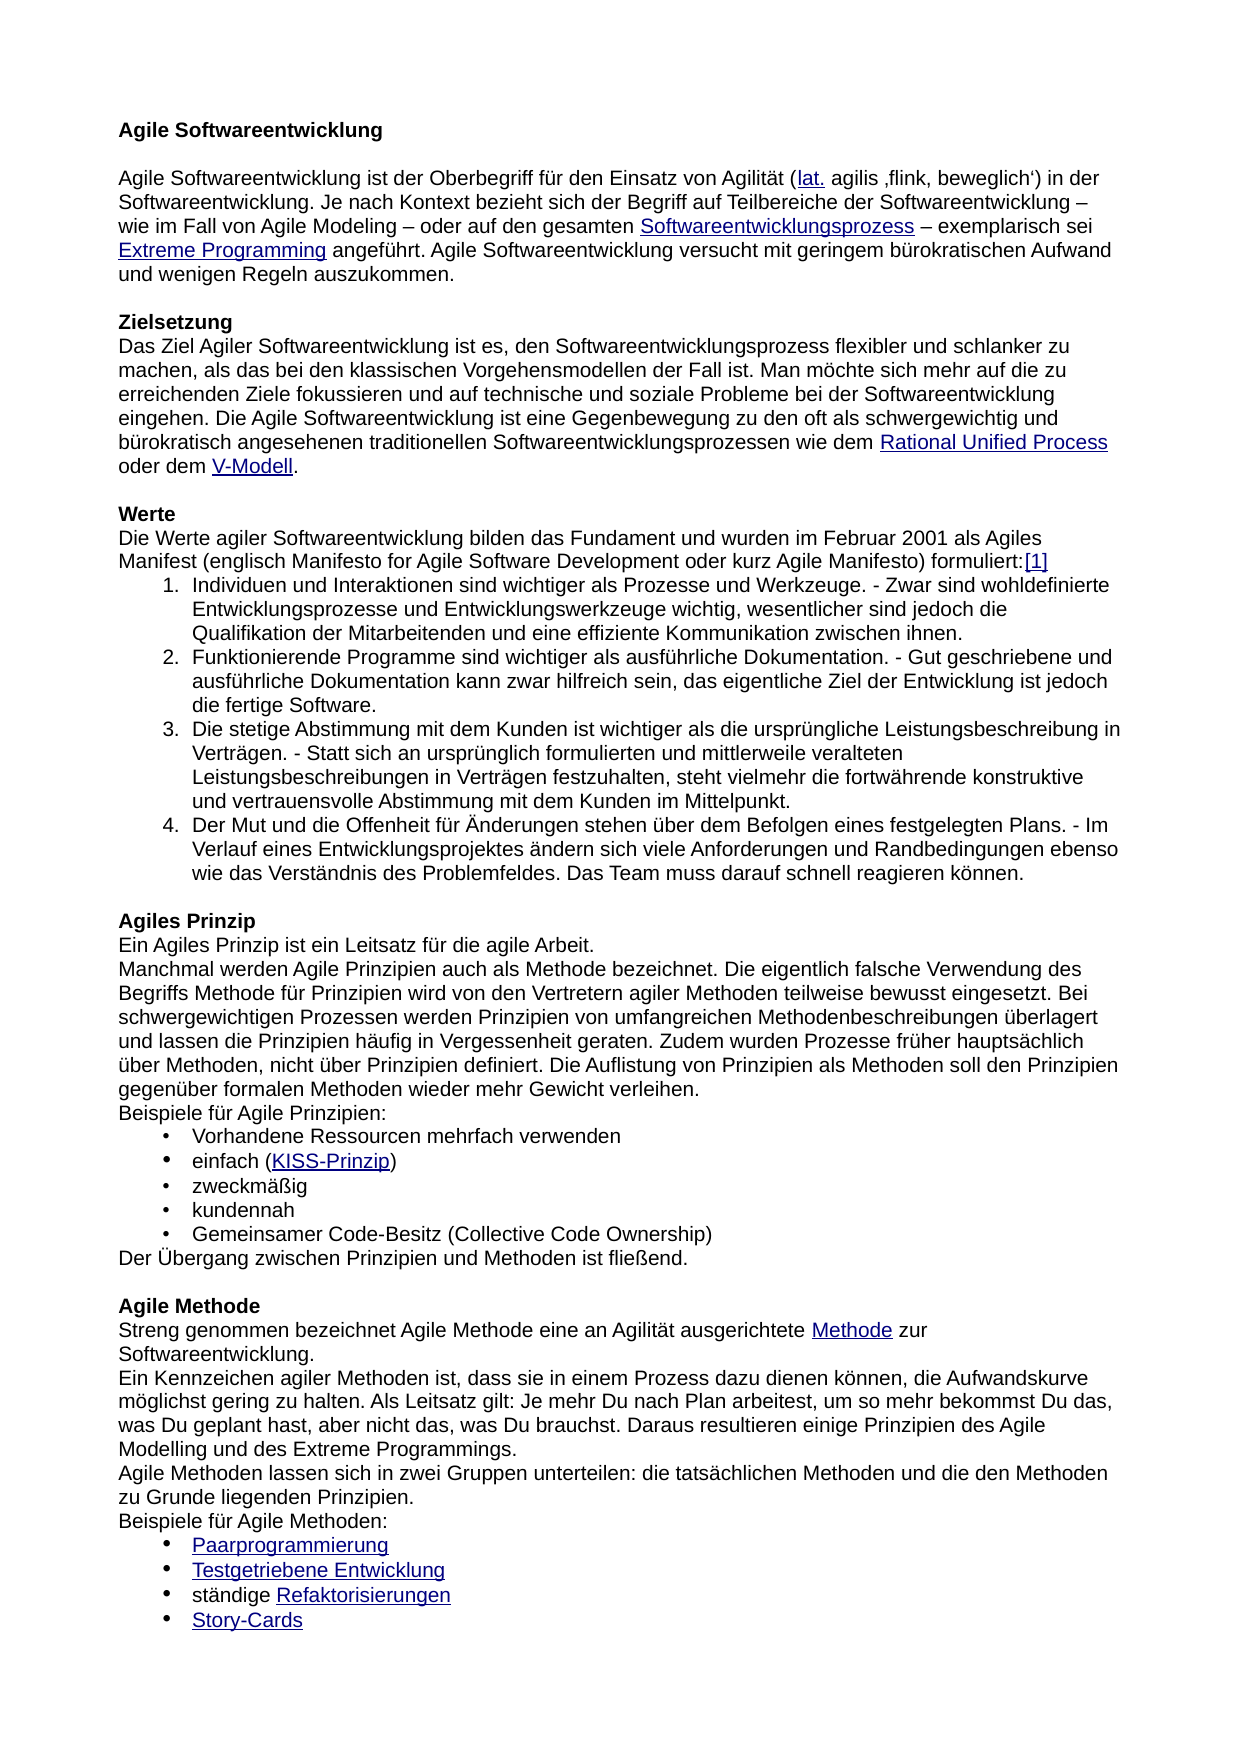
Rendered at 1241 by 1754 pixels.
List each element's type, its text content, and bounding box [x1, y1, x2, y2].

text Ein Kennzeichen agiler Methoden ist, dass sie in einem Prozess dazu dienen können, die Aufwandskurve möglichst gering zu halten. Als Leitsatz gilt: Je mehr Du nach Plan arbeitest, um so mehr bekommst Du das, was Du geplant hast, aber nicht das, was Du brauchst. Daraus resultieren einige Prinzipien des Agile Modelling und des Extreme Programmings. [118, 1365, 1122, 1461]
list Gemeinsamer Code-Besitz (Collective Code Ownership) [162, 1222, 1122, 1246]
text Die Werte agiler Softwareentwicklung bilden das Fundament und wurden im Februar 2001 als Agiles Manifest (englisch Manifesto for Agile Software Development oder kurz Agile Manifesto) formuliert:[1] [118, 525, 1122, 573]
text Agile Softwareentwicklung [118, 118, 1122, 142]
list Vorhandene Ressourcen mehrfach verwenden [162, 1124, 1122, 1148]
text Agile Methode [118, 1293, 1122, 1317]
text Agile Softwareentwicklung ist der Oberbegriff für den Einsatz von Agilität (lat. agilis ‚flink, beweglich‘) in der Softwareentwicklung. Je nach Kontext bezieht sich der Begriff auf Teilbereiche der Softwareentwicklung – wie im Fall von Agile Modeling – oder auf den gesamten Softwareentwicklungsprozess – exemplarisch sei Extreme Programming angeführt. Agile Softwareentwicklung versucht mit geringem bürokratischen Aufwand und wenigen Regeln auszukommen. [118, 166, 1122, 286]
text Beispiele für Agile Methoden: [118, 1509, 1122, 1533]
list Der Mut und die Offenheit für Änderungen stehen über dem Befolgen eines festgelegten Plans. - Im Verlauf eines Entwicklungsprojektes ändern sich viele Anforderungen und Randbedingungen ebenso wie das Verständnis des Problemfeldes. Das Team muss darauf schnell reagieren können. [162, 813, 1122, 885]
list Die stetige Abstimmung mit dem Kunden ist wichtiger als die ursprüngliche Leistungsbeschreibung in Verträgen. - Statt sich an ursprünglich formulierten und mittlerweile veralteten Leistungsbeschreibungen in Verträgen festzuhalten, steht vielmehr die fortwährende konstruktive und vertrauensvolle Abstimmung mit dem Kunden im Mittelpunkt. [162, 717, 1122, 813]
text Werte [118, 501, 1122, 525]
text Agiles Prinzip [118, 909, 1122, 933]
list ständige Refaktorisierungen [162, 1583, 1122, 1608]
text Beispiele für Agile Prinzipien: [118, 1100, 1122, 1124]
text Der Übergang zwischen Prinzipien und Methoden ist fließend. [118, 1246, 1122, 1269]
text Das Ziel Agiler Softwareentwicklung ist es, den Softwareentwicklungsprozess flexibler und schlanker zu machen, als das bei den klassischen Vorgehensmodellen der Fall ist. Man möchte sich mehr auf die zu erreichenden Ziele fokussieren und auf technische und soziale Probleme bei der Softwareentwicklung eingehen. Die Agile Softwareentwicklung ist eine Gegenbewegung zu den oft als schwergewichtig und bürokratisch angesehenen traditionellen Softwareentwicklungsprozessen wie dem Rational Unified Process oder dem V-Modell. [118, 334, 1122, 477]
text Ein Agiles Prinzip ist ein Leitsatz für die agile Arbeit. [118, 933, 1122, 957]
text Agile Methoden lassen sich in zwei Gruppen unterteilen: die tatsächlichen Methoden und die den Methoden zu Grunde liegenden Prinzipien. [118, 1461, 1122, 1509]
text Zielsetzung [118, 310, 1122, 334]
list kundennah [162, 1197, 1122, 1222]
list zweckmäßig [162, 1173, 1122, 1197]
list Funktionierende Programme sind wichtiger als ausführliche Dokumentation. - Gut geschriebene und ausführliche Dokumentation kann zwar hilfreich sein, das eigentliche Ziel der Entwicklung ist jedoch die fertige Software. [162, 645, 1122, 717]
list Story-Cards [162, 1608, 1122, 1633]
text Manchmal werden Agile Prinzipien auch als Methode bezeichnet. Die eigentlich falsche Verwendung des Begriffs Methode für Prinzipien wird von den Vertretern agiler Methoden teilweise bewusst eingesetzt. Bei schwergewichtigen Prozessen werden Prinzipien von umfangreichen Methodenbeschreibungen überlagert und lassen die Prinzipien häufig in Vergessenheit geraten. Zudem wurden Prozesse früher hauptsächlich über Methoden, nicht über Prinzipien definiert. Die Auflistung von Prinzipien als Methoden soll den Prinzipien gegenüber formalen Methoden wieder mehr Gewicht verleihen. [118, 957, 1122, 1100]
list Testgetriebene Entwicklung [162, 1558, 1122, 1583]
list Individuen und Interaktionen sind wichtiger als Prozesse und Werkzeuge. - Zwar sind wohldefinierte Entwicklungsprozesse und Entwicklungswerkzeuge wichtig, wesentlicher sind jedoch die Qualifikation der Mitarbeitenden und eine effiziente Kommunikation zwischen ihnen. [162, 573, 1122, 645]
list einfach (KISS-Prinzip) [162, 1148, 1122, 1173]
list Paarprogrammierung [162, 1533, 1122, 1558]
text Streng genommen bezeichnet Agile Methode eine an Agilität ausgerichtete Methode zur Softwareentwicklung. [118, 1317, 1122, 1365]
